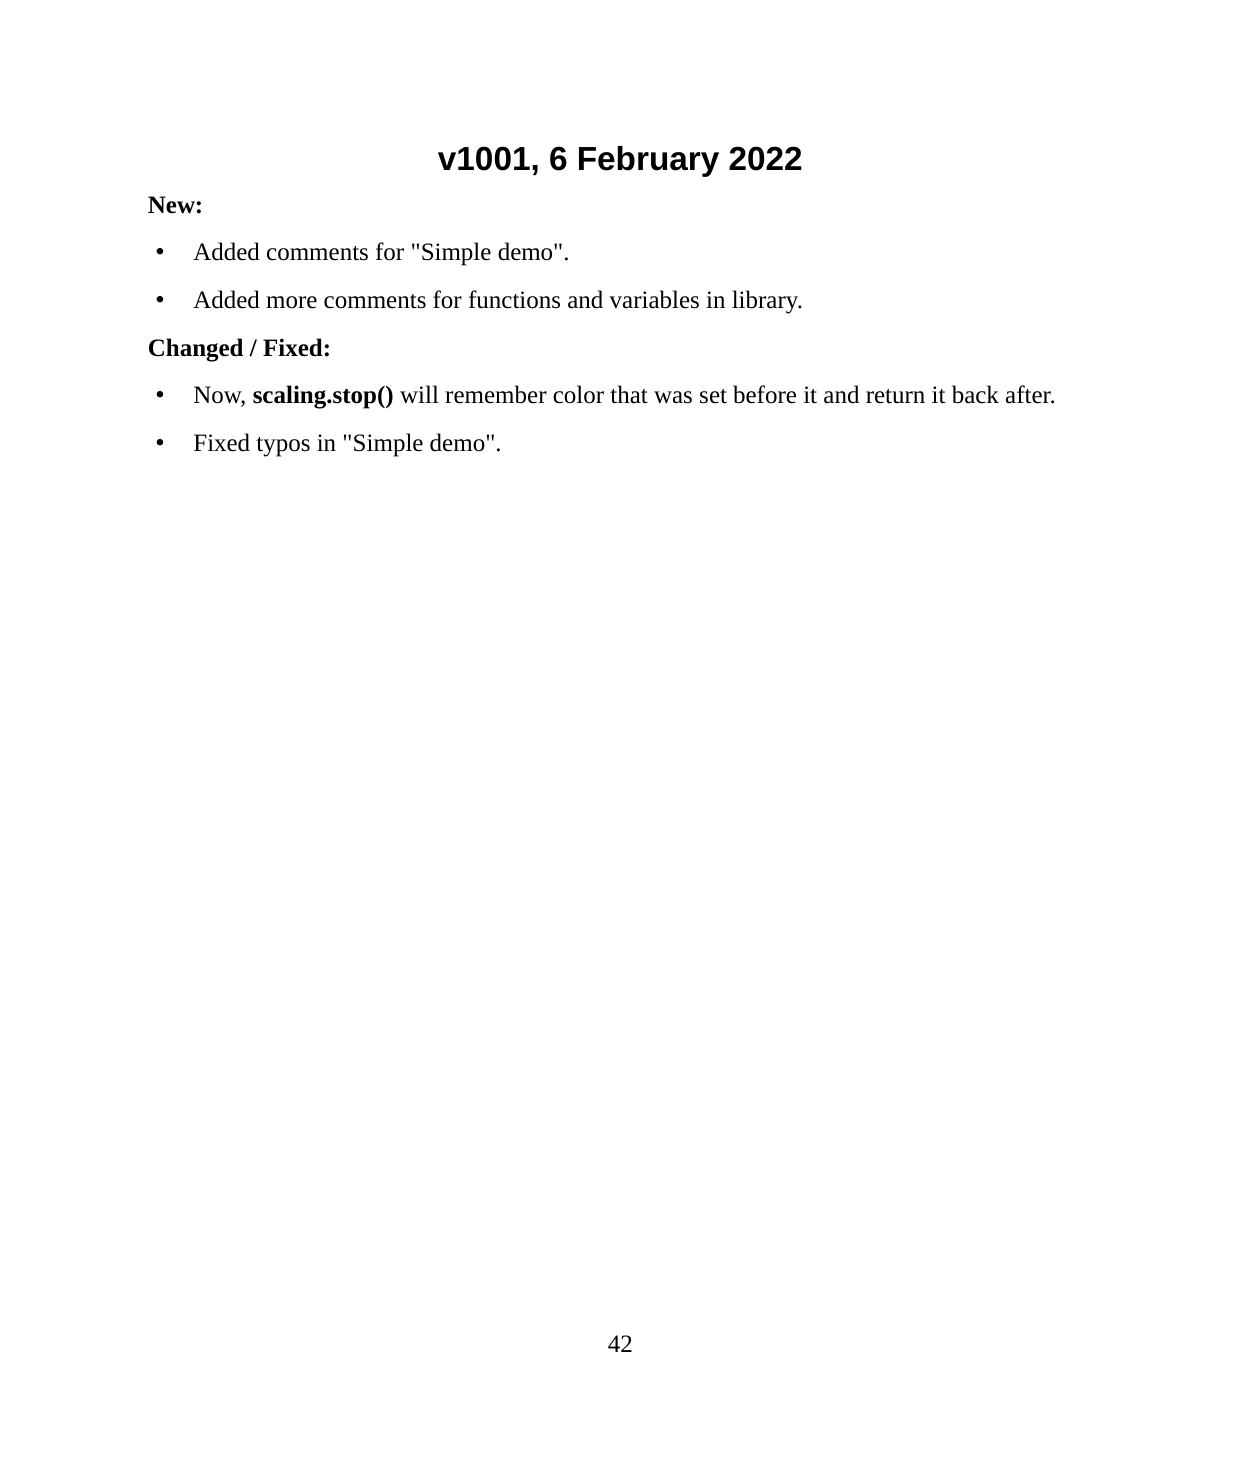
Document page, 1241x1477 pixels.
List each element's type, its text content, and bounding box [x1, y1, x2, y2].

list Added comments for "Simple demo". [156, 237, 1122, 266]
list Fixed typos in "Simple demo". [156, 428, 1122, 457]
list Now, scaling.stop() will remember color that was set before it and return it back after. [156, 380, 1122, 409]
list Added more comments for functions and variables in library. [156, 285, 1122, 314]
text Changed / Fixed: [118, 333, 1122, 361]
text New: [118, 190, 1122, 219]
subtitle v1001, 6 February 2022 [118, 139, 1122, 177]
